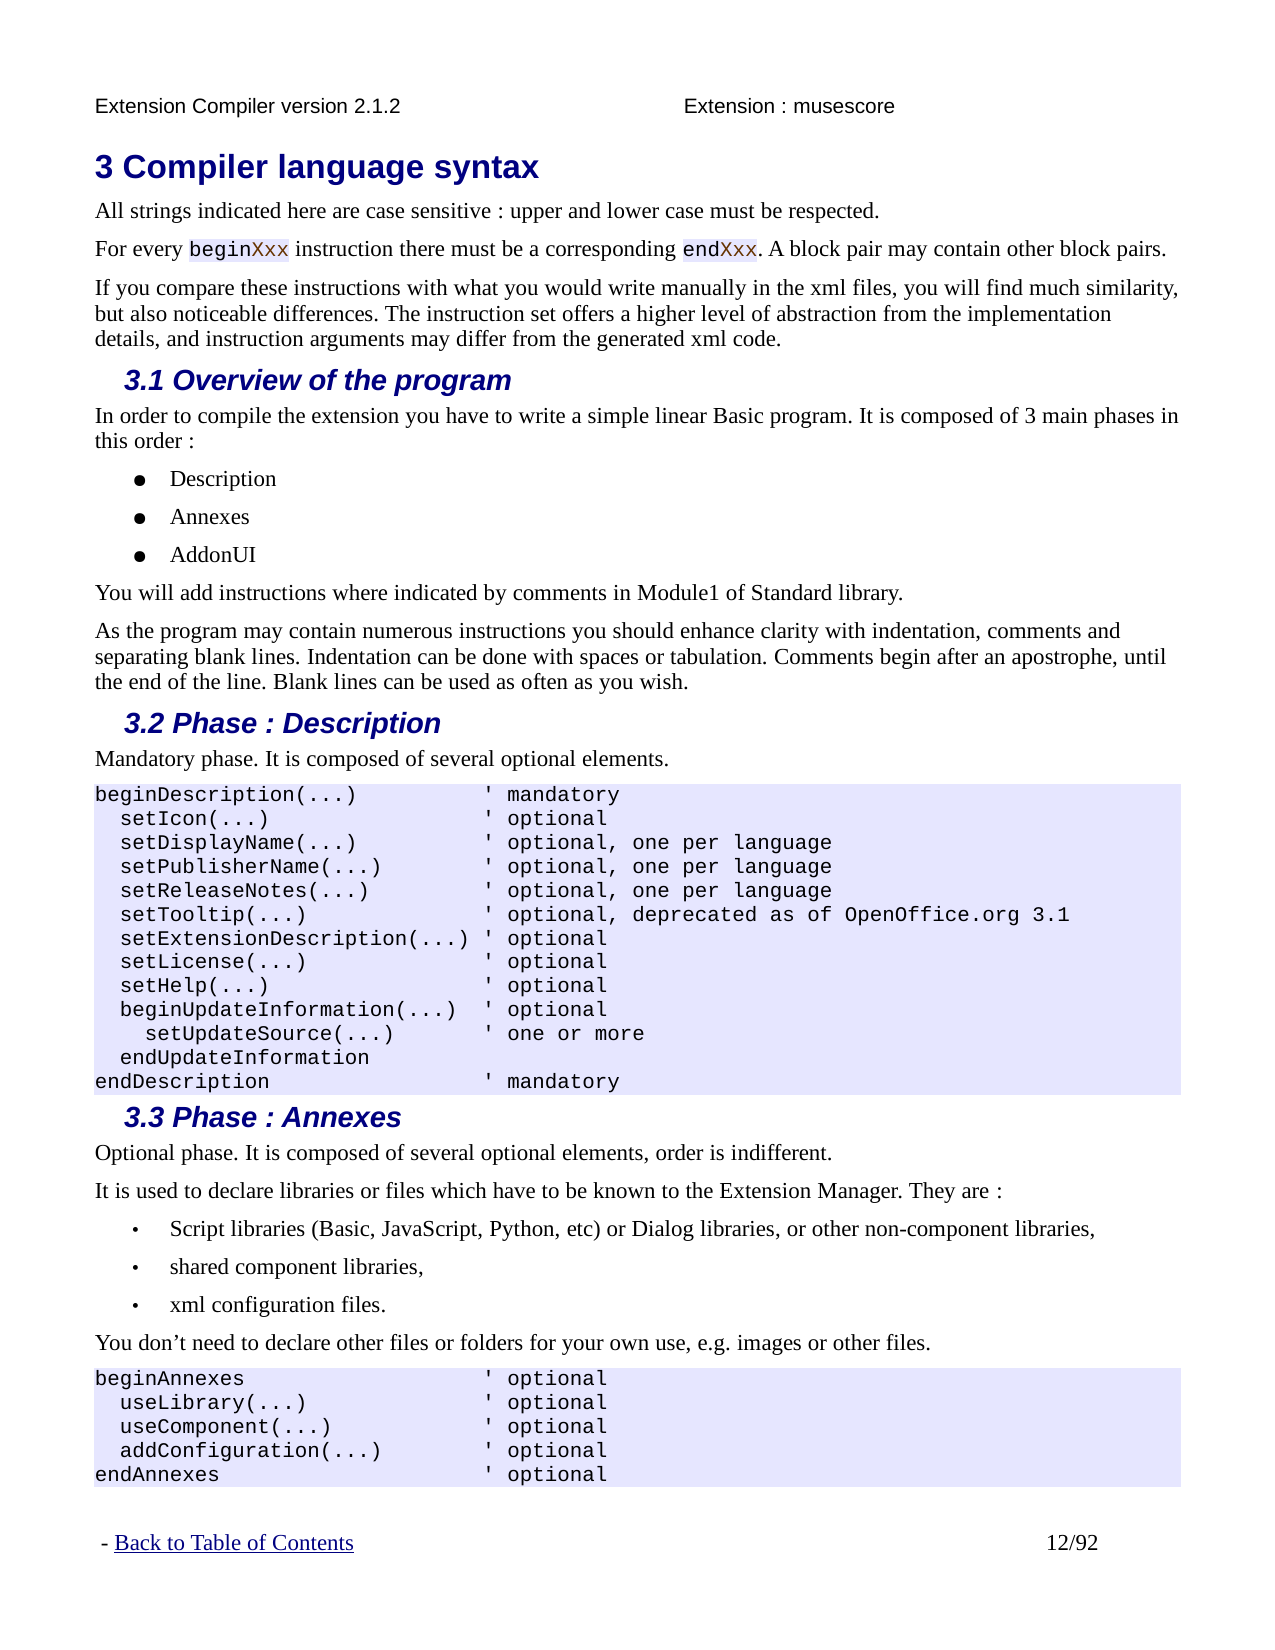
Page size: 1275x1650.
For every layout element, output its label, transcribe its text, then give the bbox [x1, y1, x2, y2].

text All strings indicated here are case sensitive : upper and lower case must be respected. [94, 197, 1181, 223]
list Annexes [132, 504, 1181, 529]
text addConfiguration(...) ' optional [94, 1439, 1181, 1463]
text endAnnexes ' optional [94, 1463, 1181, 1487]
subtitle Compiler language syntax [94, 147, 1181, 185]
text For every beginXxx instruction there must be a corresponding endXxx. A block pair may contain other block pairs. [94, 236, 1181, 262]
text setExtensionDescription(...) ' optional [94, 927, 1181, 951]
list shared component libraries, [132, 1253, 1181, 1279]
text setUpdateSource(...) ' one or more [94, 1023, 1181, 1047]
text setPublisherName(...) ' optional, one per language [94, 856, 1181, 879]
subtitle Phase : Description [124, 707, 1181, 740]
text setLicense(...) ' optional [94, 951, 1181, 975]
text setHelp(...) ' optional [94, 975, 1181, 999]
text setTooltip(...) ' optional, deprecated as of OpenOffice.org 3.1 [94, 903, 1181, 927]
text useLibrary(...) ' optional [94, 1392, 1181, 1416]
text setDisplayName(...) ' optional, one per language [94, 832, 1181, 856]
text Mandatory phase. It is composed of several optional elements. [94, 746, 1181, 771]
text endDescription ' mandatory [94, 1071, 1181, 1095]
text setIcon(...) ' optional [94, 808, 1181, 832]
text useComponent(...) ' optional [94, 1416, 1181, 1439]
subtitle Phase : Annexes [124, 1101, 1181, 1133]
text beginUpdateInformation(...) ' optional [94, 999, 1181, 1023]
text It is used to declare libraries or files which have to be known to the Extension Manager. They are : [94, 1177, 1181, 1203]
list xml configuration files. [132, 1292, 1181, 1317]
text setReleaseNotes(...) ' optional, one per language [94, 879, 1181, 903]
text If you compare these instructions with what you would write manually in the xml files, you will find much similarity, but also noticeable differences. The instruction set offers a higher level of abstraction from the implementation details, and instruction arguments may differ from the generated xml code. [94, 275, 1181, 352]
list Description [132, 466, 1181, 492]
list AddonUI [132, 542, 1181, 568]
text In order to compile the extension you have to write a simple linear Basic program. It is composed of 3 main phases in this order : [94, 402, 1181, 453]
text You don’t need to declare other files or folders for your own use, e.g. images or other files. [94, 1329, 1181, 1355]
subtitle Overview of the program [124, 364, 1181, 397]
text Optional phase. It is composed of several optional elements, order is indifferent. [94, 1139, 1181, 1165]
text endUpdateInformation [94, 1047, 1181, 1071]
text beginDescription(...) ' mandatory [94, 784, 1181, 808]
list Script libraries (Basic, JavaScript, Python, etc) or Dialog libraries, or other non-component libraries, [132, 1216, 1181, 1241]
text beginAnnexes ' optional [94, 1368, 1181, 1392]
text As the program may contain numerous instructions you should enhance clarity with indentation, comments and separating blank lines. Indentation can be done with spaces or tabulation. Comments begin after an apostrophe, until the end of the line. Blank lines can be used as often as you wish. [94, 618, 1181, 695]
text You will add instructions where indicated by comments in Module1 of Standard library. [94, 580, 1181, 606]
